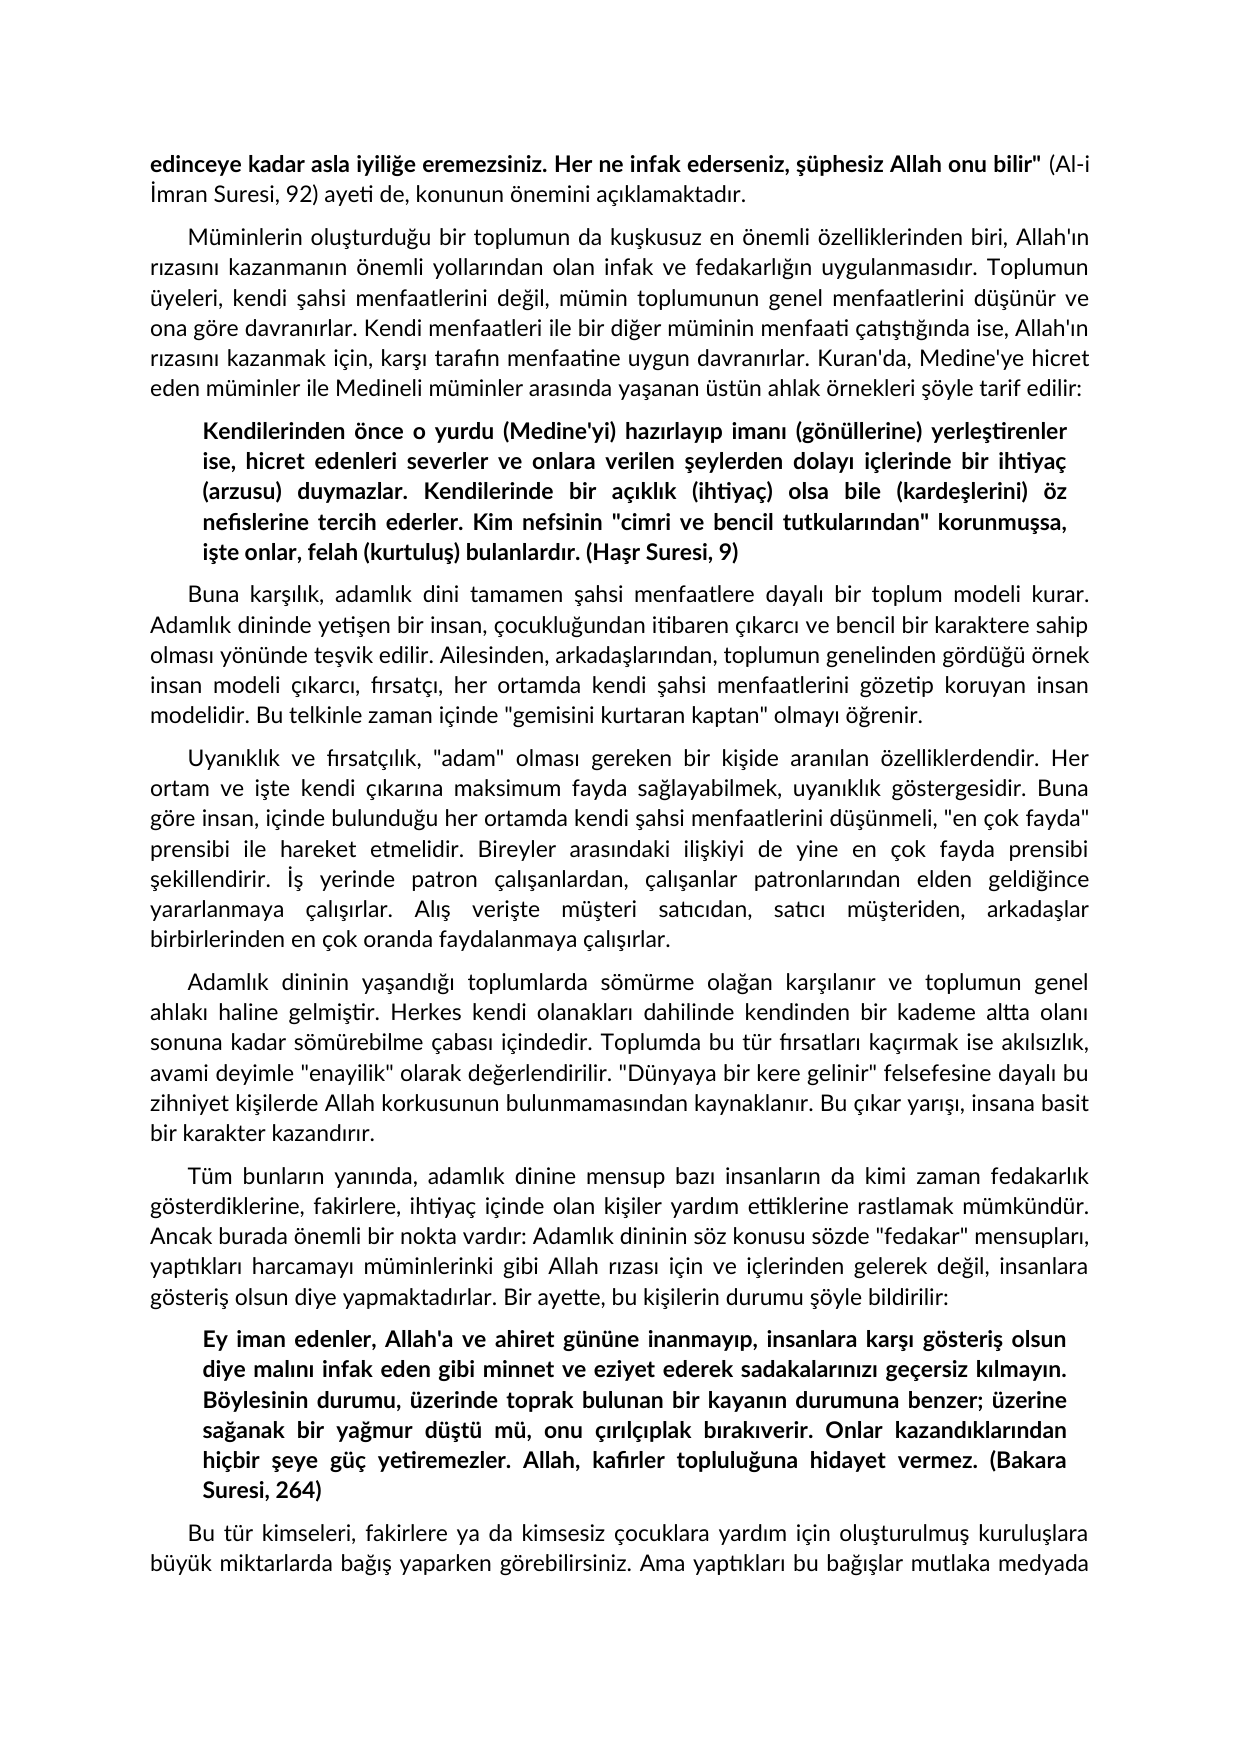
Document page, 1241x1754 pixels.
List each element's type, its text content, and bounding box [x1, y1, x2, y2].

text Uyanıklık ve fırsatçılık, "adam" olması gereken bir kişide aranılan özelliklerdendir. Her ortam ve işte kendi çıkarına maksimum fayda sağlayabilmek, uyanıklık göstergesidir. Buna göre insan, içinde bulunduğu her ortamda kendi şahsi menfaatlerini düşünmeli, "en çok fayda" prensibi ile hareket etmelidir. Bireyler arasındaki ilişkiyi de yine en çok fayda prensibi şekillendirir. İş yerinde patron çalışanlardan, çalışanlar patronlarından elden geldiğince yararlanmaya çalışırlar. Alış verişte müşteri satıcıdan, satıcı müşteriden, arkadaşlar birbirlerinden en çok oranda faydalanmaya çalışırlar. [150, 744, 1090, 952]
text Adamlık dininin yaşandığı toplumlarda sömürme olağan karşılanır ve toplumun genel ahlakı haline gelmiştir. Herkes kendi olanakları dahilinde kendinden bir kademe altta olanı sonuna kadar sömürebilme çabası içindedir. Toplumda bu tür fırsatları kaçırmak ise akılsızlık, avami deyimle "enayilik" olarak değerlendirilir. "Dünyaya bir kere gelinir" felsefesine dayalı bu zihniyet kişilerde Allah korkusunun bulunmamasından kaynaklanır. Bu çıkar yarışı, insana basit bir karakter kazandırır. [150, 968, 1090, 1146]
text Kendilerinden önce o yurdu (Medine'yi) hazırlayıp imanı (gönüllerine) yerleştirenler ise, hicret edenleri severler ve onlara verilen şeylerden dolayı içlerinde bir ihtiyaç (arzusu) duymazlar. Kendilerinde bir açıklık (ihtiyaç) olsa bile (kardeşlerini) öz nefislerine tercih ederler. Kim nefsinin "cimri ve bencil tutkularından" korunmuşsa, işte onlar, felah (kurtuluş) bulanlardır. (Haşr Suresi, 9) [202, 417, 1068, 565]
text Tüm bunların yanında, adamlık dinine mensup bazı insanların da kimi zaman fedakarlık gösterdiklerine, fakirlere, ihtiyaç içinde olan kişiler yardım ettiklerine rastlamak mümkündür. Ancak burada önemli bir nokta vardır: Adamlık dininin söz konusu sözde "fedakar" mensupları, yaptıkları harcamayı müminlerinki gibi Allah rızası için ve içlerinden gelerek değil, insanlara gösteriş olsun diye yapmaktadırlar. Bir ayette, bu kişilerin durumu şöyle bildirilir: [150, 1161, 1090, 1310]
text Bu tür kimseleri, fakirlere ya da kimsesiz çocuklara yardım için oluşturulmuş kuruluşlara büyük miktarlarda bağış yaparken görebilirsiniz. Ama yaptıkları bu bağışlar mutlaka medyada [150, 1519, 1090, 1576]
text Buna karşılık, adamlık dini tamamen şahsi menfaatlere dayalı bir toplum modeli kurar. Adamlık dininde yetişen bir insan, çocukluğundan itibaren çıkarcı ve bencil bir karaktere sahip olması yönünde teşvik edilir. Ailesinden, arkadaşlarından, toplumun genelinden gördüğü örnek insan modeli çıkarcı, fırsatçı, her ortamda kendi şahsi menfaatlerini gözetip koruyan insan modelidir. Bu telkinle zaman içinde "gemisini kurtaran kaptan" olmayı öğrenir. [150, 580, 1090, 728]
text Ey iman edenler, Allah'a ve ahiret gününe inanmayıp, insanlara karşı gösteriş olsun diye malını infak eden gibi minnet ve eziyet ederek sadakalarınızı geçersiz kılmayın. Böylesinin durumu, üzerinde toprak bulunan bir kayanın durumuna benzer; üzerine sağanak bir yağmur düştü mü, onu çırılçıplak bırakıverir. Onlar kazandıklarından hiçbir şeye güç yetiremezler. Allah, kafirler topluluğuna hidayet vermez. (Bakara Suresi, 264) [202, 1325, 1068, 1503]
text edinceye kadar asla iyiliğe eremezsiniz. Her ne infak ederseniz, şüphesiz Allah onu bilir" (Al-i İmran Suresi, 92) ayeti de, konunun önemini açıklamaktadır. [150, 150, 1090, 208]
text Müminlerin oluşturduğu bir toplumun da kuşkusuz en önemli özelliklerinden biri, Allah'ın rızasını kazanmanın önemli yollarından olan infak ve fedakarlığın uygulanmasıdır. Toplumun üyeleri, kendi şahsi menfaatlerini değil, mümin toplumunun genel menfaatlerini düşünür ve ona göre davranırlar. Kendi menfaatleri ile bir diğer müminin menfaati çatıştığında ise, Allah'ın rızasını kazanmak için, karşı tarafın menfaatine uygun davranırlar. Kuran'da, Medine'ye hicret eden müminler ile Medineli müminler arasında yaşanan üstün ahlak örnekleri şöyle tarif edilir: [150, 223, 1090, 401]
